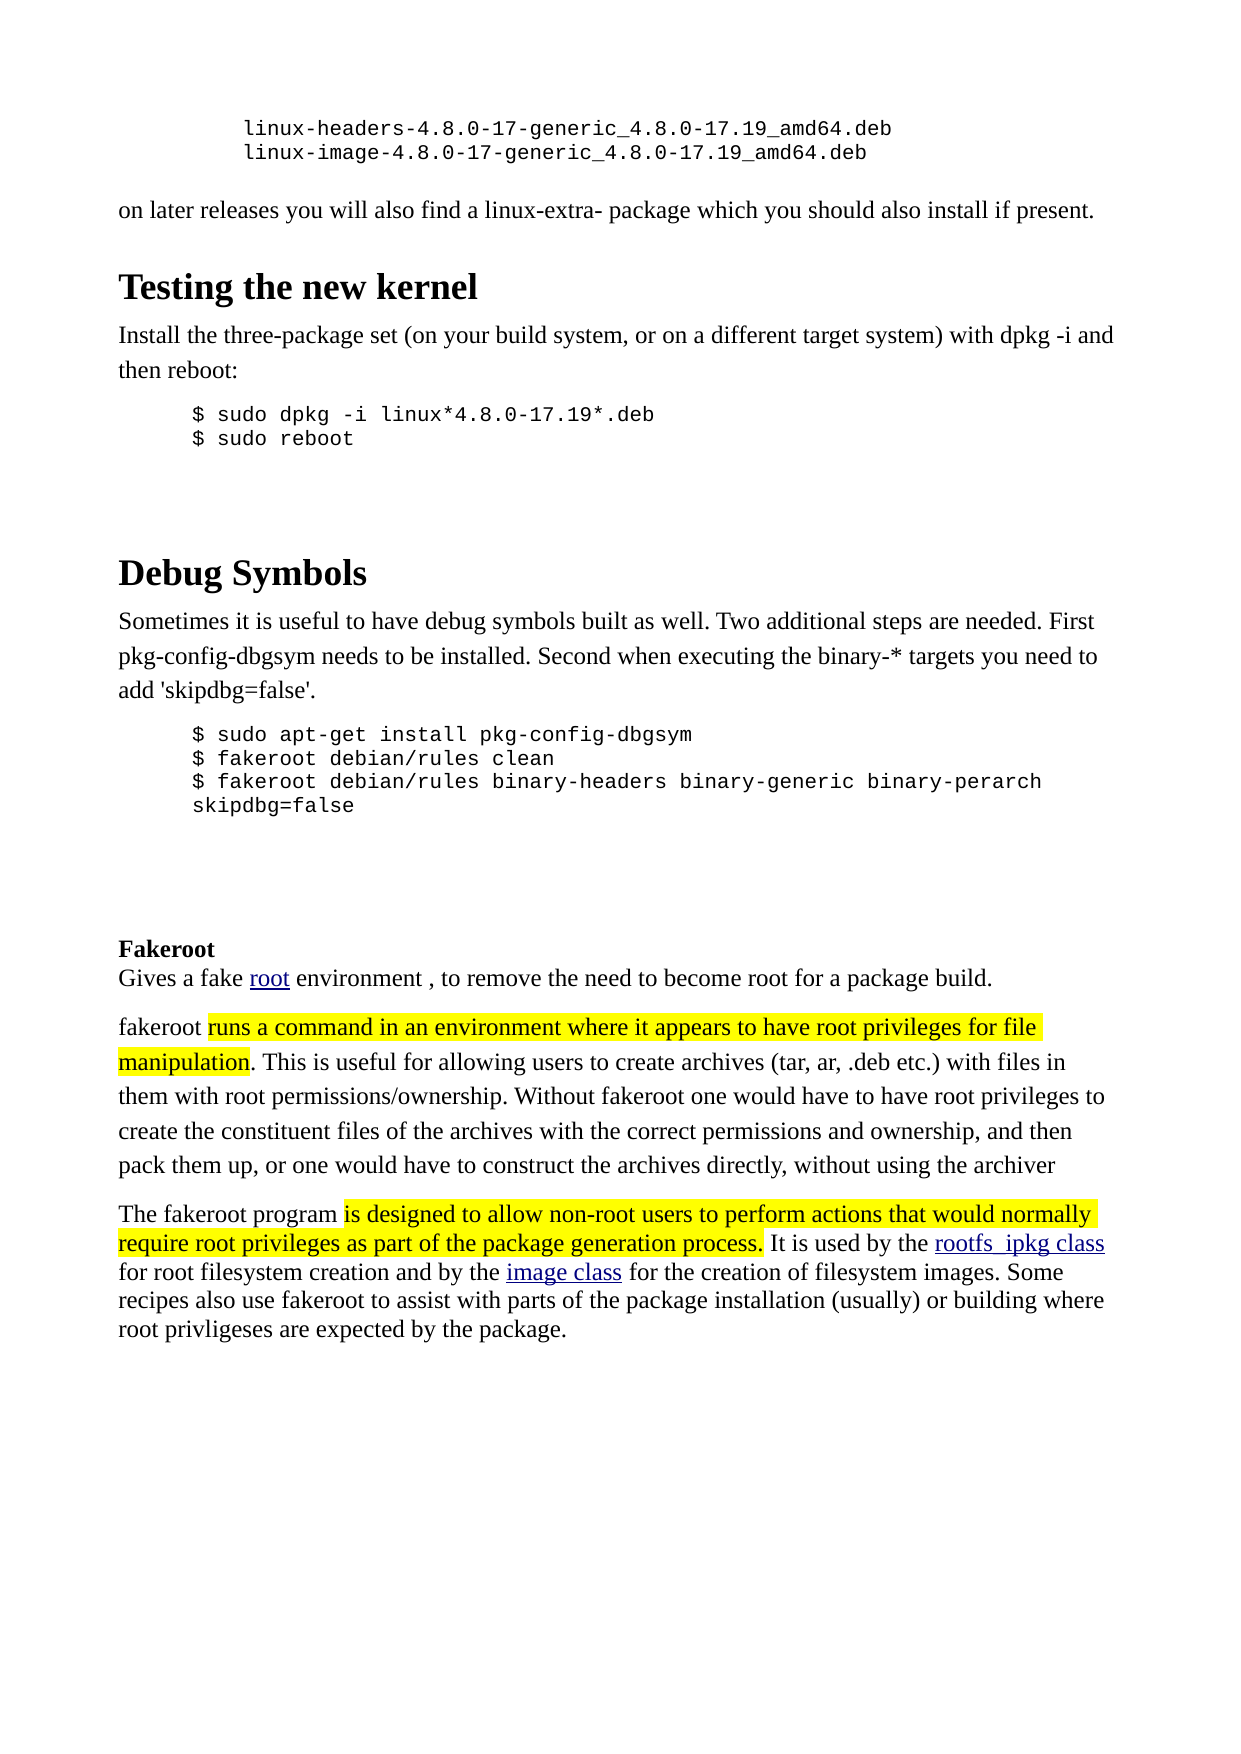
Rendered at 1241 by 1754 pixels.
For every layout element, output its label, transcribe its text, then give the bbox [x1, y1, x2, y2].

text Gives a fake root environment , to remove the need to become root for a package build. [118, 963, 1122, 992]
text Sometimes it is useful to have debug symbols built as well. Two additional steps are needed. First pkg-config-dbgsym needs to be installed. Second when executing the binary-* targets you need to add 'skipdbg=false'. [118, 606, 1122, 704]
list linux-headers-4.8.0-17-generic_4.8.0-17.19_amd64.deb [162, 118, 1122, 142]
subtitle Debug Symbols [118, 551, 1122, 594]
list $ fakeroot debian/rules clean [162, 748, 1122, 772]
text Fakeroot [118, 934, 1122, 963]
list $ sudo dpkg -i linux*4.8.0-17.19*.deb [162, 404, 1122, 428]
text The fakeroot program is designed to allow non-root users to perform actions that would normally require root privileges as part of the package generation process. It is used by the rootfs_ipkg class for root filesystem creation and by the image class for the creation of filesystem images. Some recipes also use fakeroot to assist with parts of the package installation (usually) or building where root privligeses are expected by the package. [118, 1199, 1122, 1343]
text on later releases you will also find a linux-extra- package which you should also install if present. [118, 195, 1122, 224]
list $ sudo apt-get install pkg-config-dbgsym [162, 724, 1122, 748]
text Install the three-package set (on your build system, or on a different target system) with dpkg -i and then reboot: [118, 320, 1122, 384]
list $ fakeroot debian/rules binary-headers binary-generic binary-perarch skipdbg=false [162, 772, 1122, 819]
subtitle Testing the new kernel [118, 265, 1122, 308]
text fakeroot runs a command in an environment where it appears to have root privileges for file manipulation. This is useful for allowing users to create archives (tar, ar, .deb etc.) with files in them with root permissions/ownership. Without fakeroot one would have to have root privileges to create the constituent files of the archives with the correct permissions and ownership, and then pack them up, or one would have to construct the archives directly, without using the archiver [118, 1012, 1122, 1179]
list $ sudo reboot [162, 428, 1122, 451]
list linux-image-4.8.0-17-generic_4.8.0-17.19_amd64.deb [162, 142, 1122, 165]
